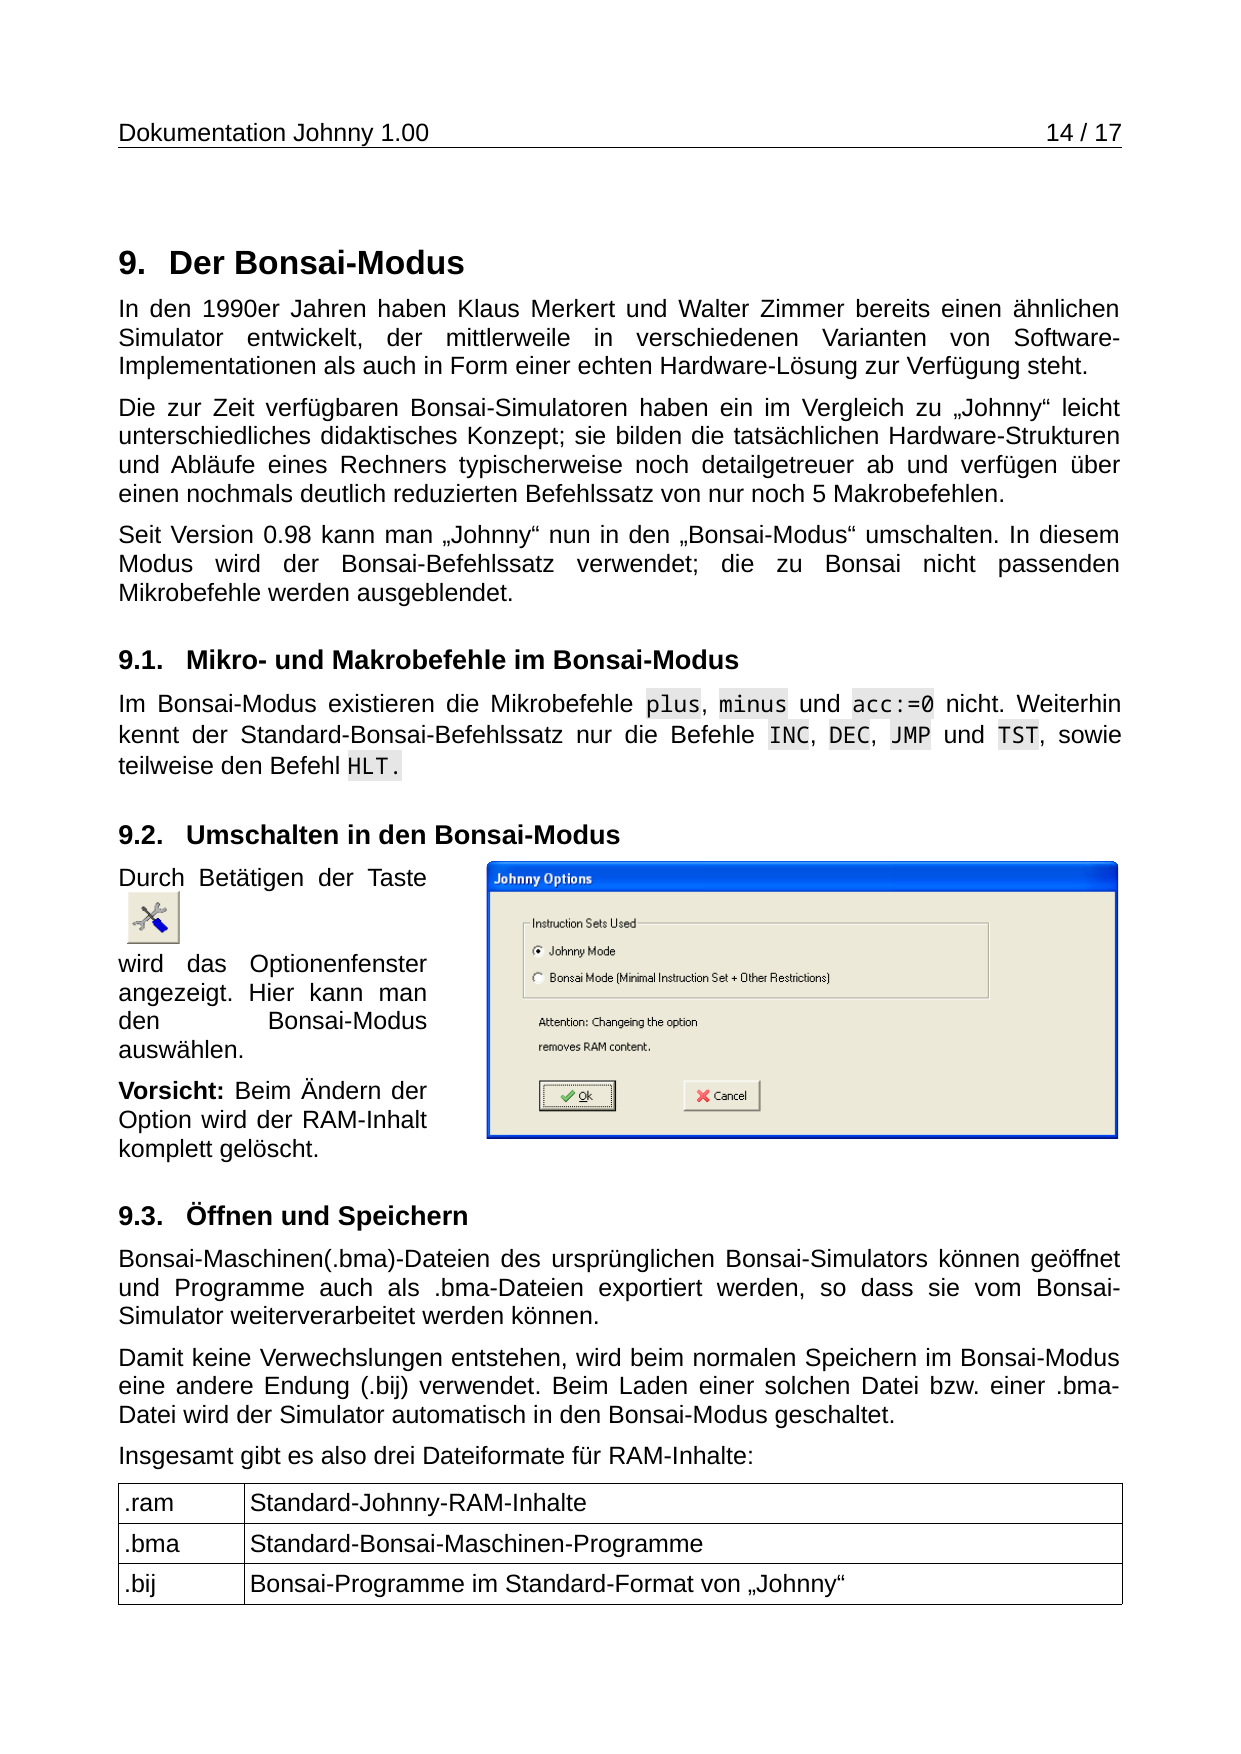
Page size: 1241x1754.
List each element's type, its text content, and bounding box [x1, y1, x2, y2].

text In den 1990er Jahren haben Klaus Merkert und Walter Zimmer bereits einen ähnlichen Simulator entwickelt, der mittlerweile in verschiedenen Varianten von Software-Implementationen als auch in Form einer echten Hardware-Lösung zur Verfügung steht. [118, 294, 1122, 380]
text Die zur Zeit verfügbaren Bonsai-Simulatoren haben ein im Vergleich zu „Johnny“ leicht unterschiedliches didaktisches Konzept; sie bilden die tatsächlichen Hardware-Strukturen und Abläufe eines Rechners typischerweise noch detailgetreuer ab und verfügen über einen nochmals deutlich reduzierten Befehlssatz von nur noch 5 Makrobefehlen. [118, 393, 1122, 508]
table_cell .bma [119, 1524, 244, 1563]
text Durch Betätigen der Taste wird das Optionenfenster angezeigt. Hier kann man den Bonsai-Modus auswählen. [118, 863, 486, 1064]
text Insgesamt gibt es also drei Dateiformate für RAM-Inhalte: [118, 1441, 1122, 1470]
subtitle Der Bonsai-Modus [118, 243, 1122, 281]
picture [486, 861, 1119, 1139]
subtitle Umschalten in den Bonsai-Modus [118, 819, 1122, 850]
subtitle Mikro- und Makrobefehle im Bonsai-Modus [118, 644, 1122, 675]
text Seit Version 0.98 kann man „Johnny“ nun in den „Bonsai-Modus“ umschalten. In diesem Modus wird der Bonsai-Befehlssatz verwendet; die zu Bonsai nicht passenden Mikrobefehle werden ausgeblendet. [118, 520, 1122, 606]
text Damit keine Verwechslungen entstehen, wird beim normalen Speichern im Bonsai-Modus eine andere Endung (.bij) verwendet. Beim Laden einer solchen Datei bzw. einer .bma-Datei wird der Simulator automatisch in den Bonsai-Modus geschaltet. [118, 1343, 1122, 1429]
table_cell .bij [119, 1564, 244, 1603]
table_header Standard-Johnny-RAM-Inhalte [245, 1484, 1122, 1523]
picture [127, 891, 180, 944]
table_header .ram [119, 1484, 244, 1523]
table_cell Bonsai-Programme im Standard-Format von „Johnny“ [245, 1564, 1122, 1603]
text Vorsicht: Beim Ändern der Option wird der RAM-Inhalt komplett gelöscht. [118, 1076, 1122, 1163]
table_cell Standard-Bonsai-Maschinen-Programme [245, 1524, 1122, 1563]
subtitle Öffnen und Speichern [118, 1200, 1122, 1231]
text Bonsai-Maschinen(.bma)-Dateien des ursprünglichen Bonsai-Simulators können geöffnet und Programme auch als .bma-Dateien exportiert werden, so dass sie vom Bonsai-Simulator weiterverarbeitet werden können. [118, 1244, 1122, 1330]
text Im Bonsai-Modus existieren die Mikrobefehle plus, minus und acc:=0 nicht. Weiterhin kennt der Standard-Bonsai-Befehlssatz nur die Befehle INC, DEC, JMP und TST, sowie teilweise den Befehl HLT. [118, 688, 1122, 781]
